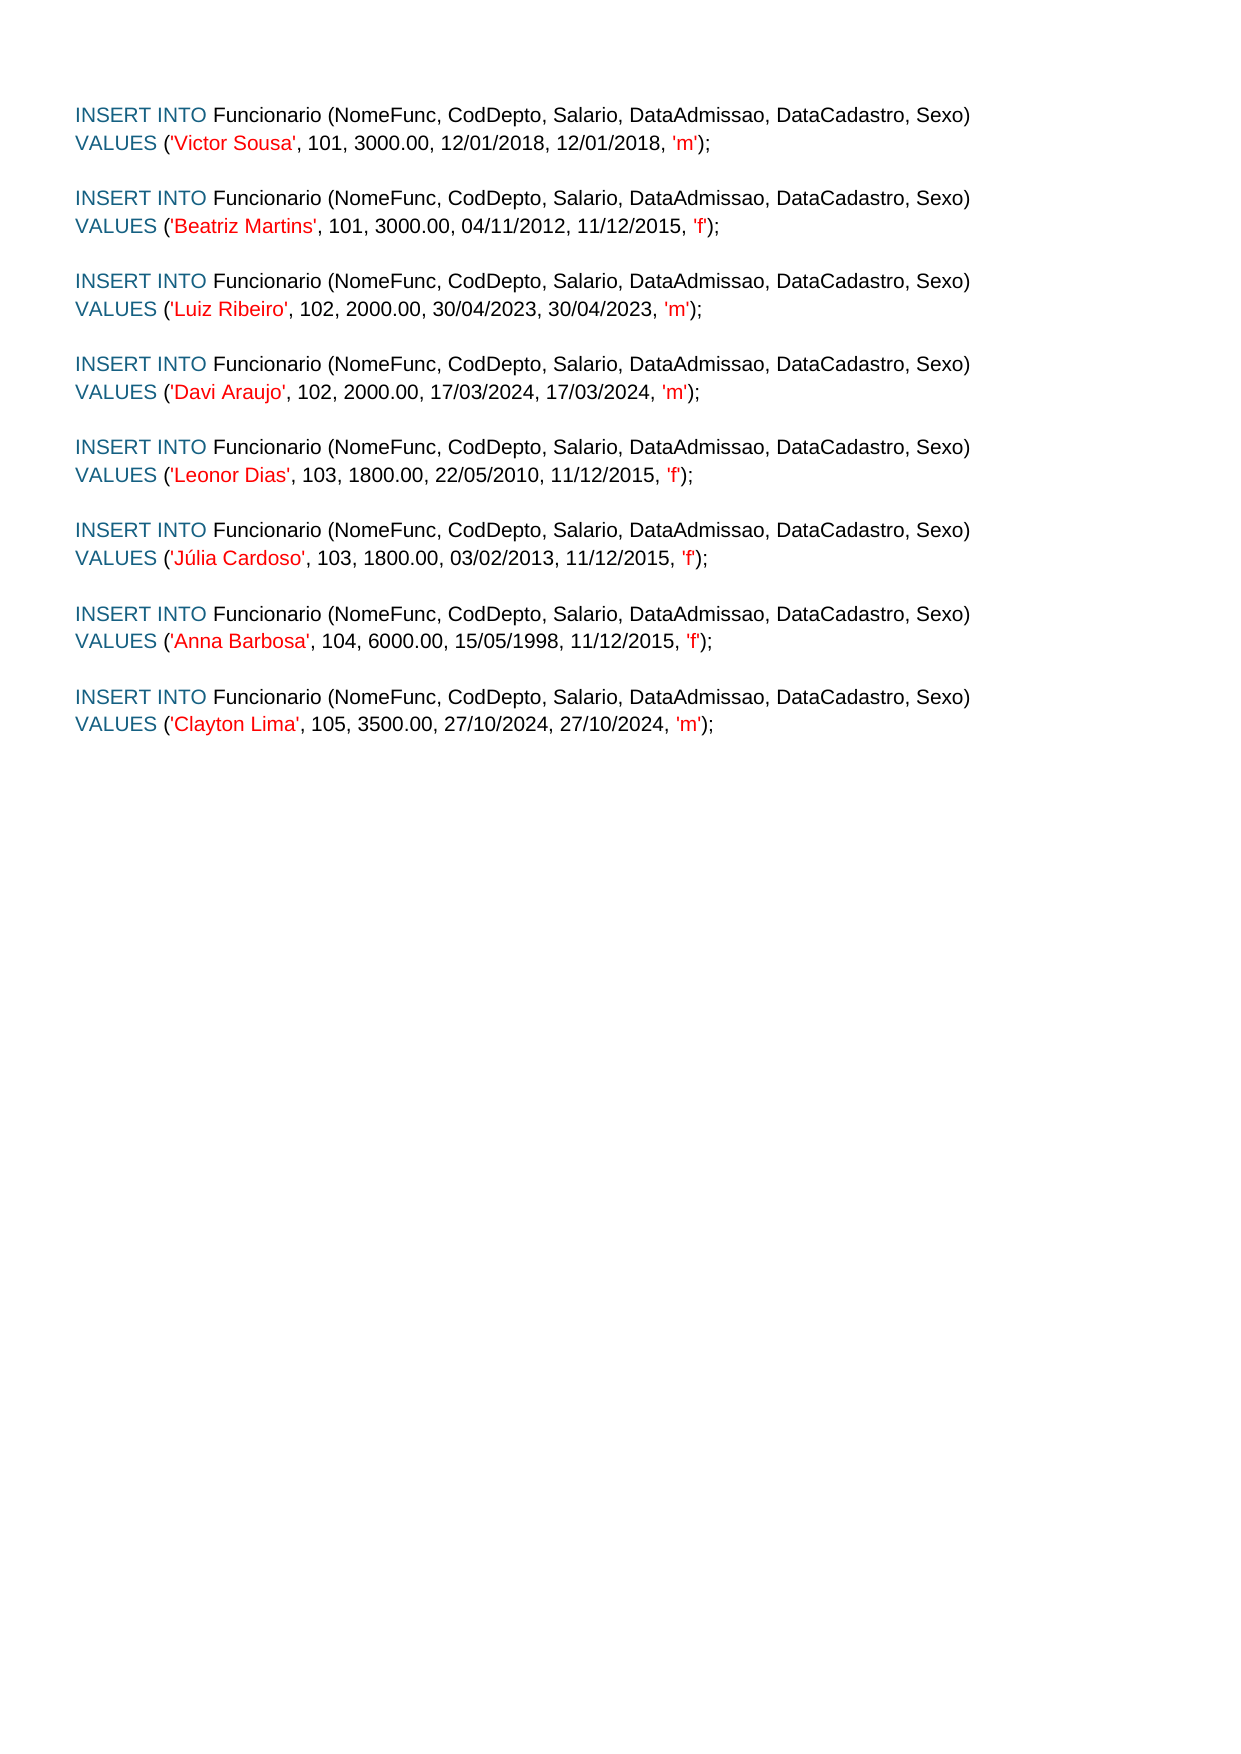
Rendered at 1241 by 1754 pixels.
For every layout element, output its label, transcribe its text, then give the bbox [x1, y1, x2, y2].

text VALUES ('Luiz Ribeiro', 102, 2000.00, 30/04/2023, 30/04/2023, 'm'); [75, 297, 1165, 321]
text VALUES ('Davi Araujo', 102, 2000.00, 17/03/2024, 17/03/2024, 'm'); [75, 380, 1165, 404]
text INSERT INTO Funcionario (NomeFunc, CodDepto, Salario, DataAdmissao, DataCadastro, Sexo) [75, 684, 1165, 708]
text VALUES ('Clayton Lima', 105, 3500.00, 27/10/2024, 27/10/2024, 'm'); [75, 712, 1165, 736]
text VALUES ('Beatriz Martins', 101, 3000.00, 04/11/2012, 11/12/2015, 'f'); [75, 213, 1165, 237]
text VALUES ('Anna Barbosa', 104, 6000.00, 15/05/1998, 11/12/2015, 'f'); [75, 629, 1165, 653]
text INSERT INTO Funcionario (NomeFunc, CodDepto, Salario, DataAdmissao, DataCadastro, Sexo) [75, 269, 1165, 293]
text INSERT INTO Funcionario (NomeFunc, CodDepto, Salario, DataAdmissao, DataCadastro, Sexo) [75, 518, 1165, 542]
text INSERT INTO Funcionario (NomeFunc, CodDepto, Salario, DataAdmissao, DataCadastro, Sexo) [75, 186, 1165, 210]
text VALUES ('Júlia Cardoso', 103, 1800.00, 03/02/2013, 11/12/2015, 'f'); [75, 546, 1165, 570]
text INSERT INTO Funcionario (NomeFunc, CodDepto, Salario, DataAdmissao, DataCadastro, Sexo) [75, 103, 1165, 127]
text INSERT INTO Funcionario (NomeFunc, CodDepto, Salario, DataAdmissao, DataCadastro, Sexo) [75, 601, 1165, 625]
text INSERT INTO Funcionario (NomeFunc, CodDepto, Salario, DataAdmissao, DataCadastro, Sexo) [75, 352, 1165, 376]
text VALUES ('Victor Sousa', 101, 3000.00, 12/01/2018, 12/01/2018, 'm'); [75, 130, 1165, 154]
text INSERT INTO Funcionario (NomeFunc, CodDepto, Salario, DataAdmissao, DataCadastro, Sexo) [75, 435, 1165, 459]
text VALUES ('Leonor Dias', 103, 1800.00, 22/05/2010, 11/12/2015, 'f'); [75, 463, 1165, 487]
